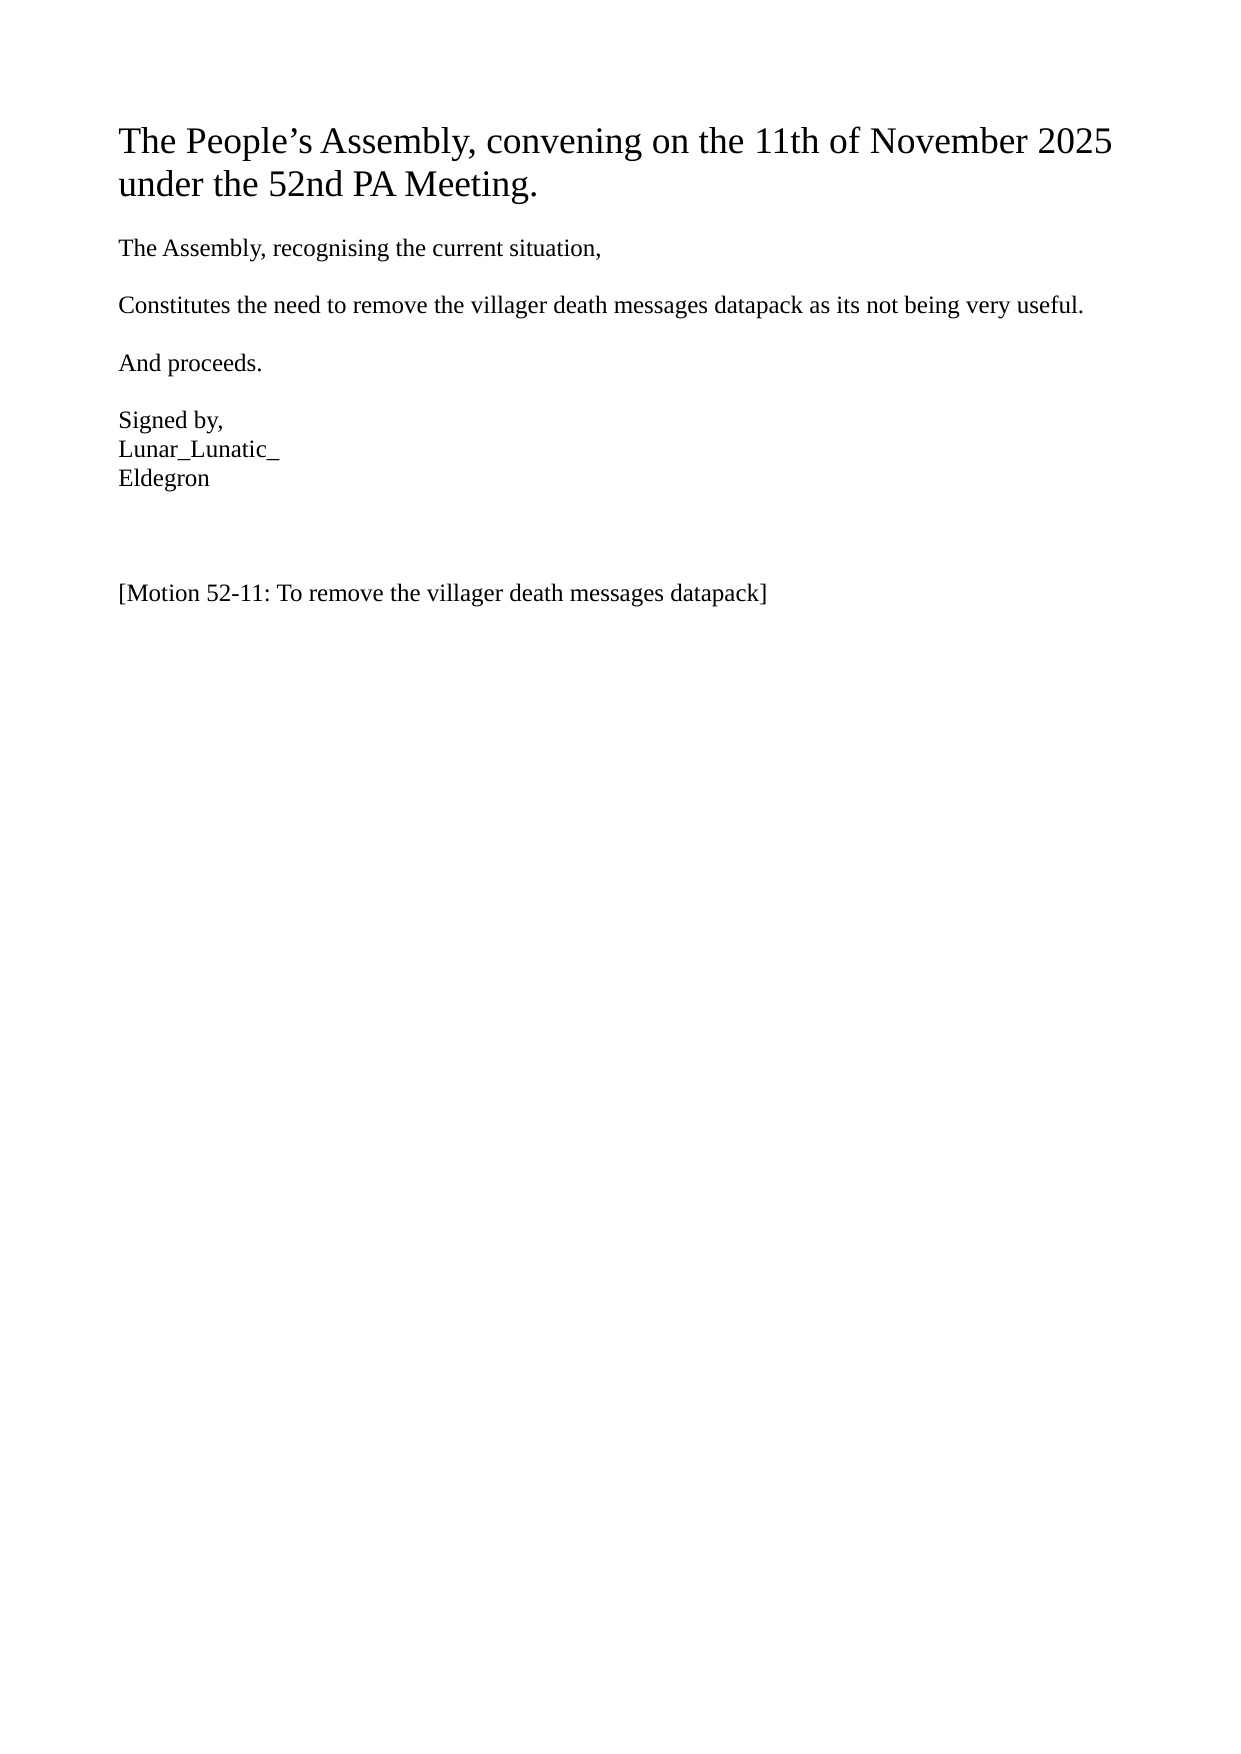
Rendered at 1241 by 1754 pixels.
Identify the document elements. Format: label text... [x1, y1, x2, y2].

text Lunar_Lunatic_ [118, 434, 1122, 463]
text [Motion 52-11: To remove the villager death messages datapack] [118, 578, 1122, 607]
text Eldegron [118, 463, 1122, 492]
text And proceeds. [118, 348, 1122, 377]
text Signed by, [118, 406, 1122, 434]
text The People’s Assembly, convening on the 11th of November 2025 under the 52nd PA Meeting. [118, 118, 1122, 204]
text Constitutes the need to remove the villager death messages datapack as its not being very useful. [118, 291, 1122, 319]
text The Assembly, recognising the current situation, [118, 233, 1122, 262]
